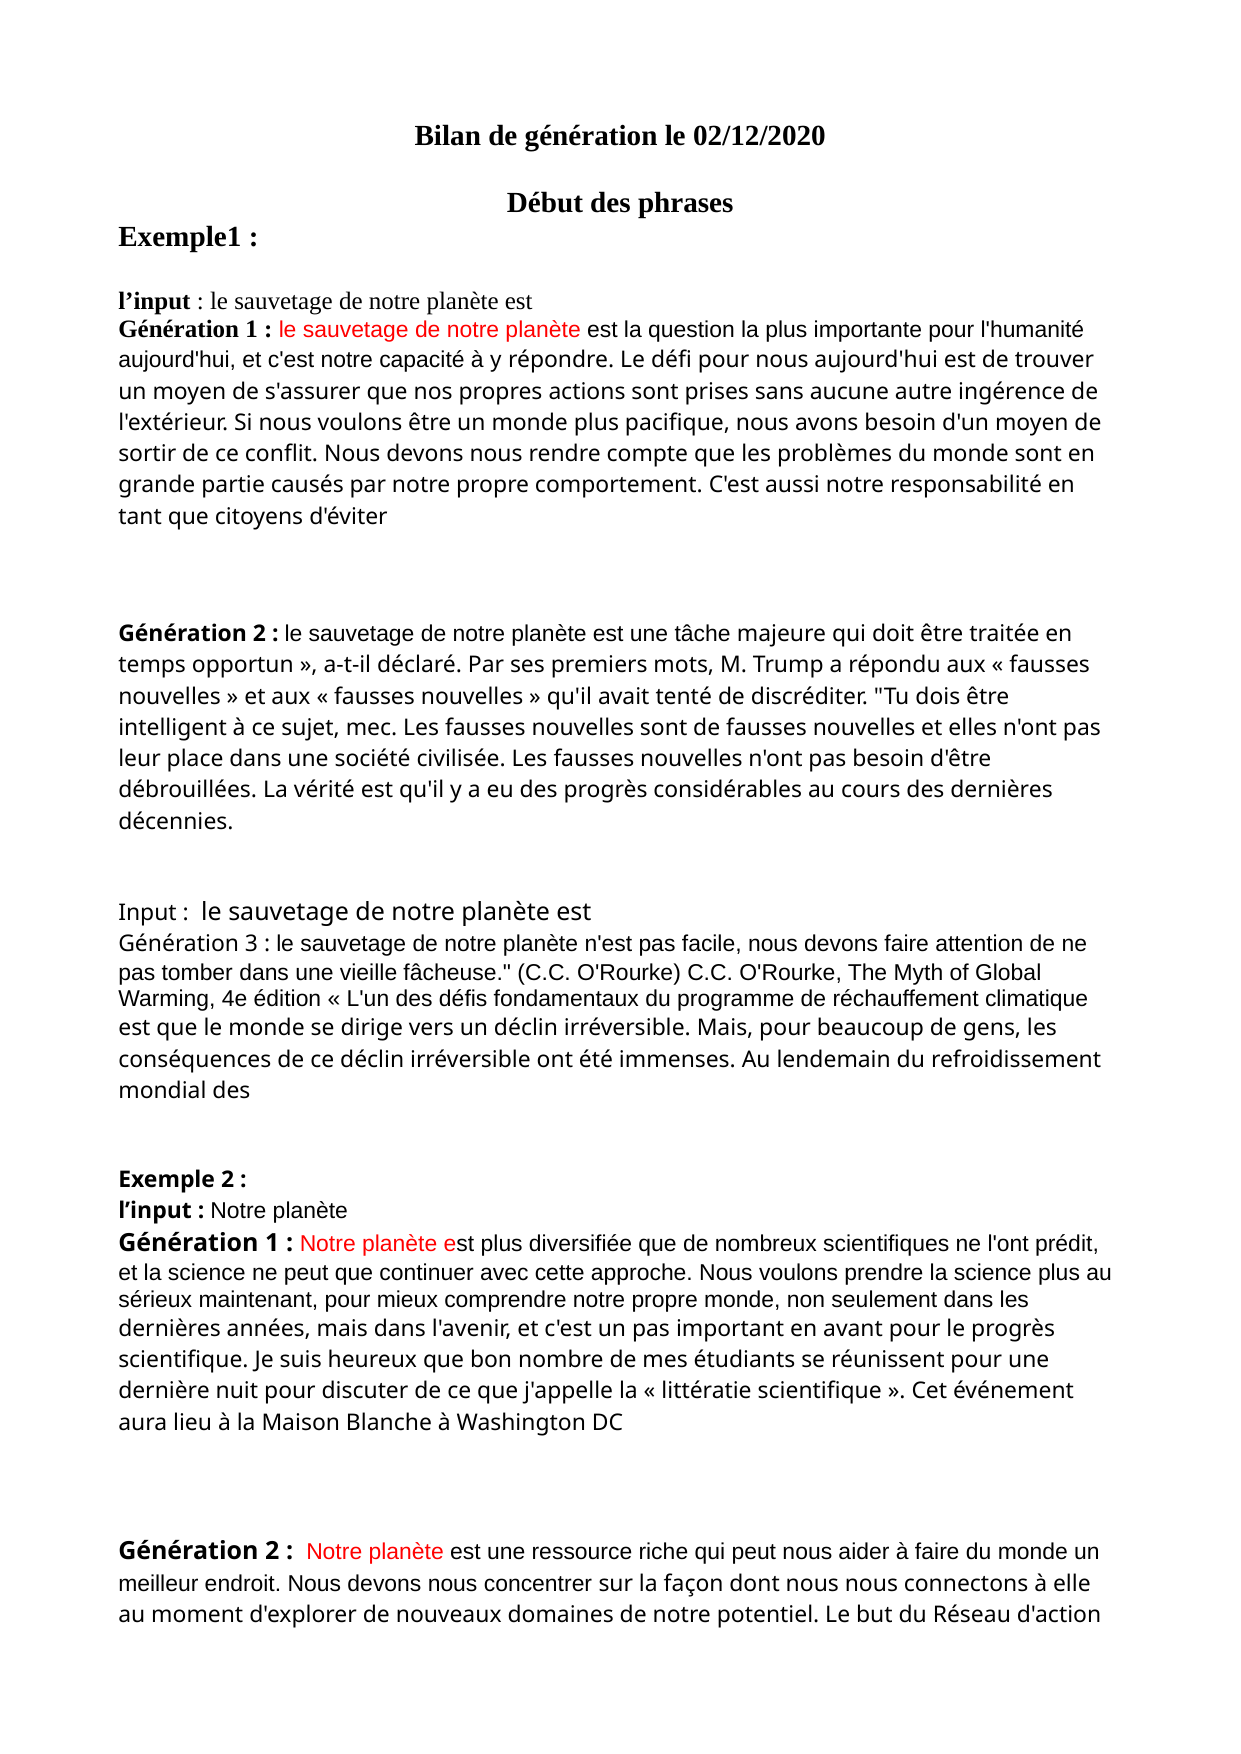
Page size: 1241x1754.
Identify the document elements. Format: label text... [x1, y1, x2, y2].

text Début des phrases [118, 185, 1122, 219]
text Génération 2 : le sauvetage de notre planète est une tâche majeure qui doit être traitée en temps opportun », a-t-il déclaré. Par ses premiers mots, M. Trump a répondu aux « fausses nouvelles » et aux « fausses nouvelles » qu'il avait tenté de discréditer. "Tu dois être intelligent à ce sujet, mec. Les fausses nouvelles sont de fausses nouvelles et elles n'ont pas leur place dans une société civilisée. Les fausses nouvelles n'ont pas besoin d'être débrouillées. La vérité est qu'il y a eu des progrès considérables au cours des dernières décennies. [118, 617, 1122, 836]
text Génération 2 : Notre planète est une ressource riche qui peut nous aider à faire du monde un meilleur endroit. Nous devons nous concentrer sur la façon dont nous nous connectons à elle au moment d'explorer de nouveaux domaines de notre potentiel. Le but du Réseau d'action [118, 1533, 1122, 1629]
text l’input : Notre planète [118, 1194, 1122, 1225]
text Génération 1 : le sauvetage de notre planète est la question la plus importante pour l'humanité aujourd'hui, et c'est notre capacité à y répondre. Le défi pour nous aujourd'hui est de trouver un moyen de s'assurer que nos propres actions sont prises sans aucune autre ingérence de l'extérieur. Si nous voulons être un monde plus pacifique, nous avons besoin d'un moyen de sortir de ce conflit. Nous devons nous rendre compte que les problèmes du monde sont en grande partie causés par notre propre comportement. C'est aussi notre responsabilité en tant que citoyens d'éviter [118, 314, 1122, 531]
text Bilan de génération le 02/12/2020 [118, 118, 1122, 152]
text Input : le sauvetage de notre planète est [118, 893, 1122, 927]
text Exemple1 : [118, 219, 1122, 252]
text l’input : le sauvetage de notre planète est [118, 286, 1122, 314]
text Exemple 2 : [118, 1163, 1122, 1194]
text Génération 1 : Notre planète est plus diversifiée que de nombreux scientifiques ne l'ont prédit, et la science ne peut que continuer avec cette approche. Nous voulons prendre la science plus au sérieux maintenant, pour mieux comprendre notre propre monde, non seulement dans les dernières années, mais dans l'avenir, et c'est un pas important en avant pour le progrès scientifique. Je suis heureux que bon nombre de mes étudiants se réunissent pour une dernière nuit pour discuter de ce que j'appelle la « littératie scientifique ». Cet événement aura lieu à la Maison Blanche à Washington DC [118, 1225, 1122, 1437]
text Génération 3 : le sauvetage de notre planète n'est pas facile, nous devons faire attention de ne pas tomber dans une vieille fâcheuse." (C.C. O'Rourke) C.C. O'Rourke, The Myth of Global Warming, 4e édition « L'un des défis fondamentaux du programme de réchauffement climatique est que le monde se dirige vers un déclin irréversible. Mais, pour beaucoup de gens, les conséquences de ce déclin irréversible ont été immenses. Au lendemain du refroidissement mondial des [118, 927, 1122, 1105]
